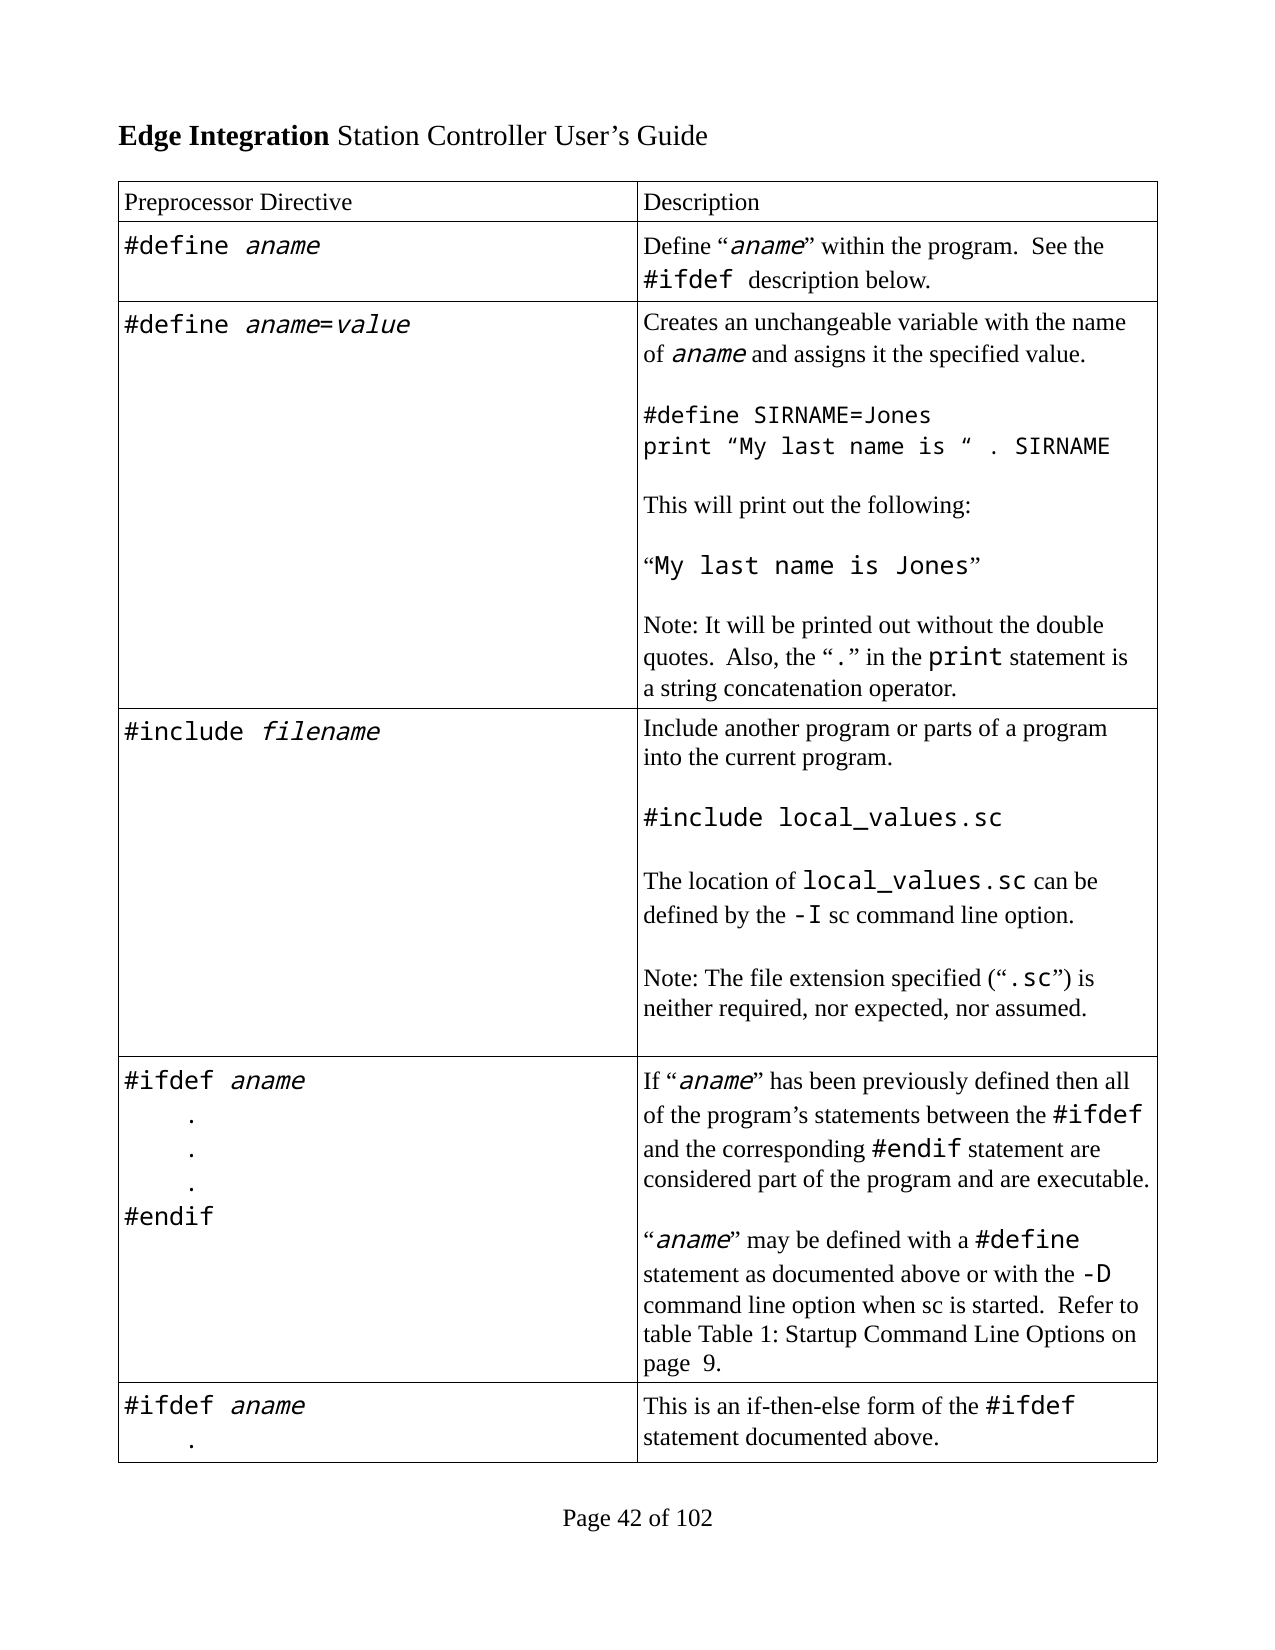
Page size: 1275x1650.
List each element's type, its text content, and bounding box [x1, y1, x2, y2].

table_cell If “aname” has been previously defined then all of the program’s statements between the #ifdef and the corresponding #endif statement are considered part of the program and are executable. “aname” may be defined with a #define statement as documented above or with the -D command line option when sc is started. Refer to table Table 1: Startup Command Line Options on page 9. [638, 1057, 1157, 1382]
table_cell #ifdef aname . . . #endif [119, 1057, 637, 1382]
table_cell #define aname [119, 222, 637, 301]
table_header Description [638, 182, 1157, 221]
table_cell #define aname=value [119, 302, 637, 707]
table_cell This is an if-then-else form of the #ifdef statement documented above. [638, 1383, 1157, 1462]
table_cell Define “aname” within the program. See the #ifdef description below. [638, 222, 1157, 301]
table_cell #ifdef aname . [119, 1383, 637, 1462]
table_header Preprocessor Directive [119, 182, 637, 221]
table_cell Include another program or parts of a program into the current program. #include local_values.sc The location of local_values.sc can be defined by the -I sc command line option. Note: The file extension specified (“.sc”) is neither required, nor expected, nor assumed. [638, 709, 1157, 1056]
table_cell Creates an unchangeable variable with the name of aname and assigns it the specified value. #define SIRNAME=Jones print “My last name is “ . SIRNAME This will print out the following: “My last name is Jones” Note: It will be printed out without the double quotes. Also, the “.” in the print statement is a string concatenation operator. [638, 302, 1157, 707]
table_cell #include filename [119, 709, 637, 1056]
